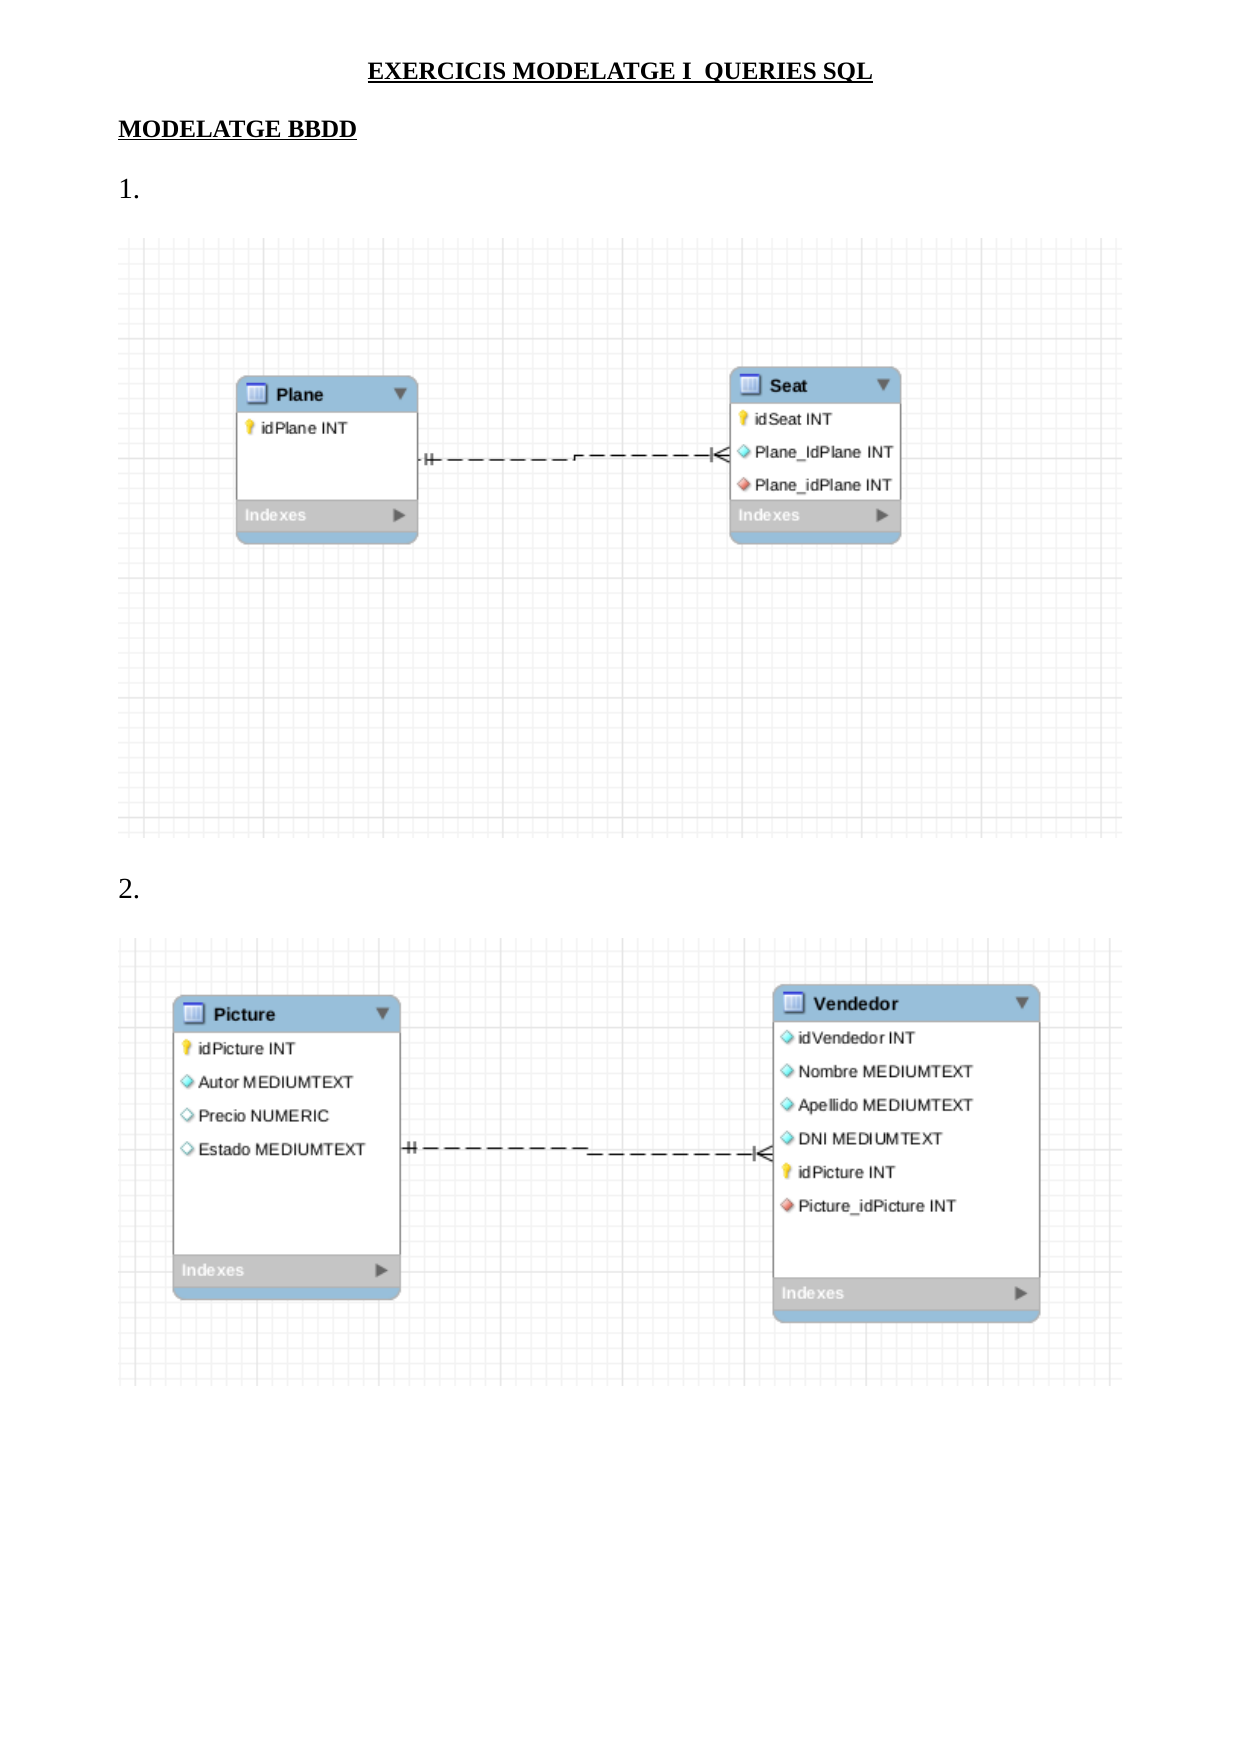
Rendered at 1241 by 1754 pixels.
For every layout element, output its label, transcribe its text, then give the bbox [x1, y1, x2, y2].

text 2. [118, 871, 1122, 904]
text 1. [118, 171, 1122, 205]
text MODELATGE BBDD [118, 114, 1122, 142]
picture [118, 238, 1123, 838]
picture [118, 938, 1123, 1386]
text EXERCICIS MODELATGE I QUERIES SQL [118, 56, 1122, 85]
